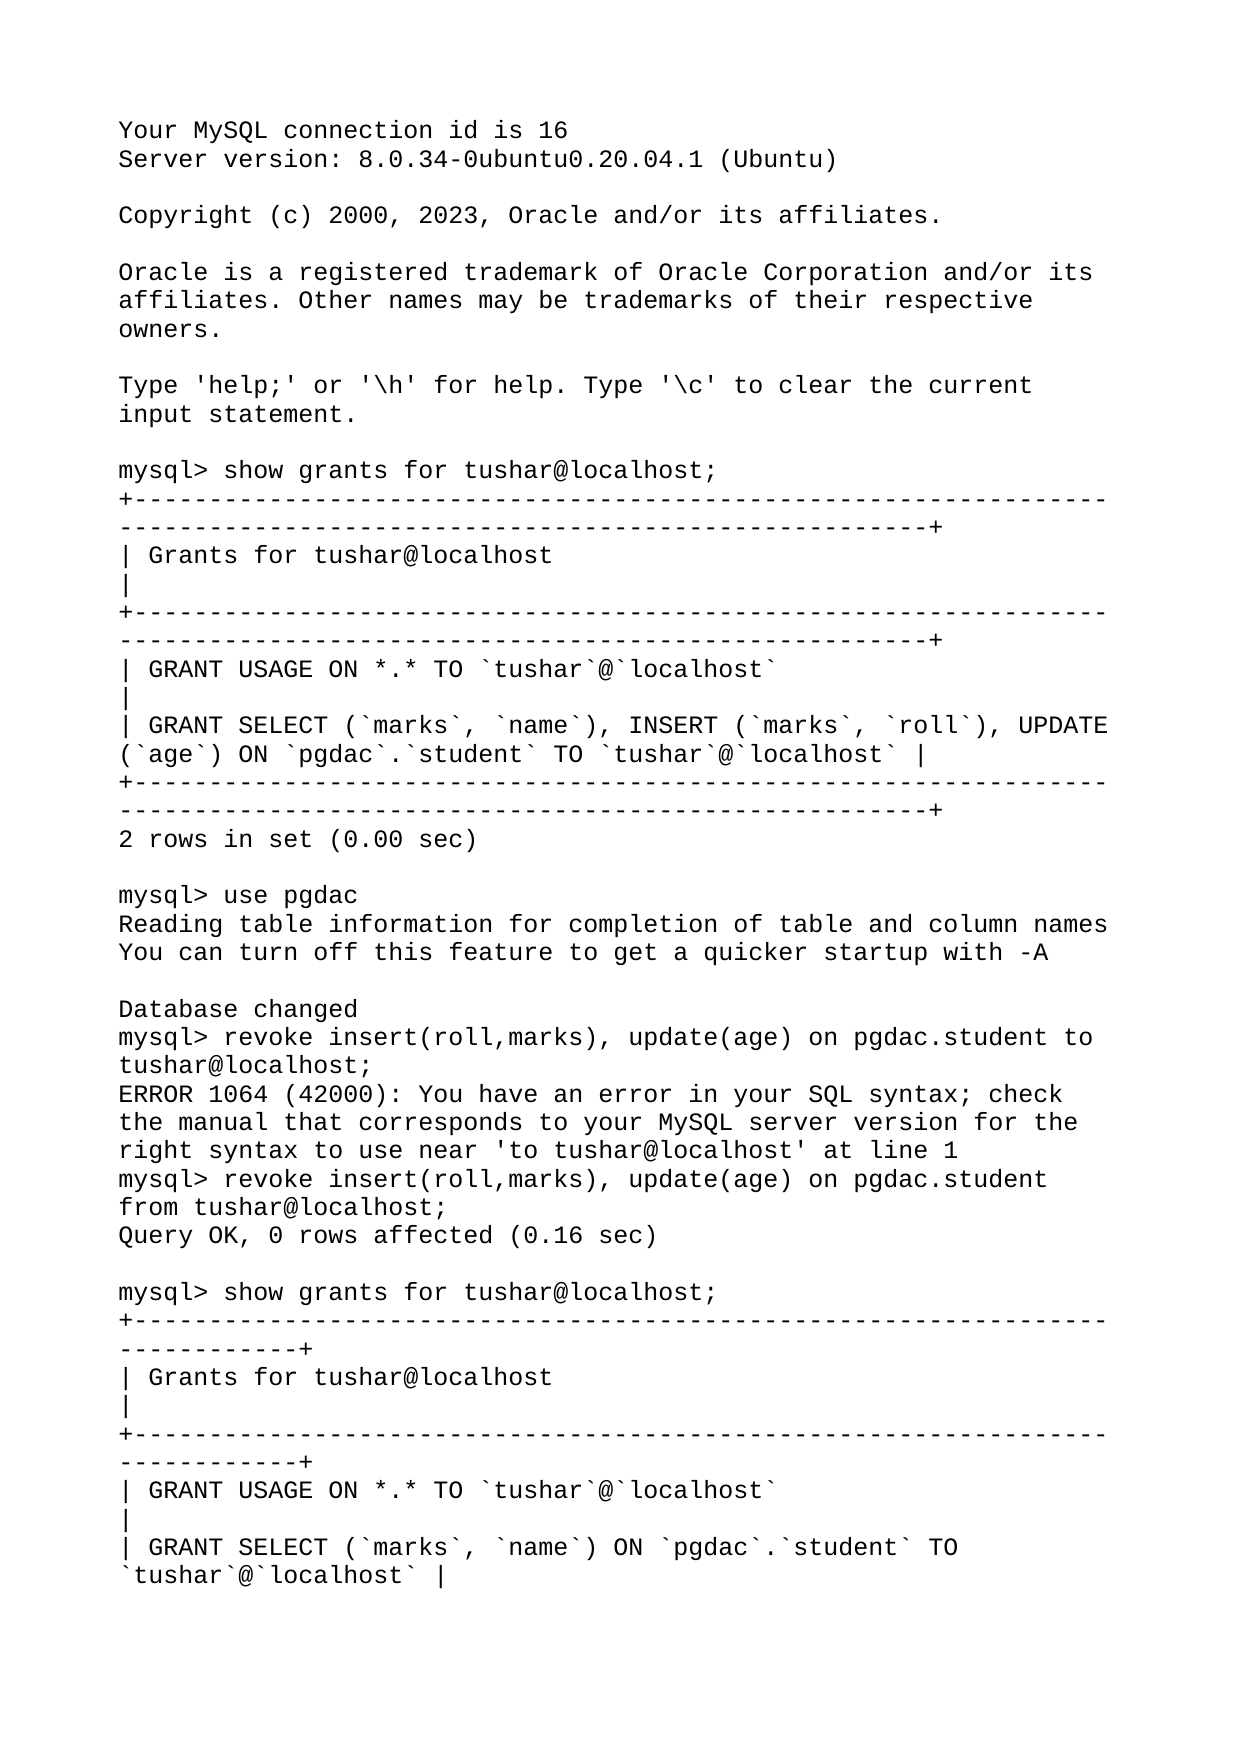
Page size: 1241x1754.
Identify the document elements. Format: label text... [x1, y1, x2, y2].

text Type 'help;' or '\h' for help. Type '\c' to clear the current input statement. [118, 373, 1122, 430]
text Reading table information for completion of table and column names [118, 911, 1122, 940]
text +-----------------------------------------------------------------------------------------------------------------------+ [118, 600, 1122, 656]
text | GRANT USAGE ON *.* TO `tushar`@`localhost` | [118, 656, 1122, 713]
text +-----------------------------------------------------------------------------------------------------------------------+ [118, 770, 1122, 826]
text mysql> revoke insert(roll,marks), update(age) on pgdac.student to [118, 1025, 1122, 1053]
text tushar@localhost; [118, 1053, 1122, 1081]
text Query OK, 0 rows affected (0.16 sec) [118, 1223, 1122, 1251]
text Server version: 8.0.34-0ubuntu0.20.04.1 (Ubuntu) [118, 146, 1122, 175]
text affiliates. Other names may be trademarks of their respective [118, 288, 1122, 316]
text +-----------------------------------------------------------------------------+ [118, 1421, 1122, 1478]
text owners. [118, 316, 1122, 345]
text Database changed [118, 996, 1122, 1025]
text | Grants for tushar@localhost | [118, 1365, 1122, 1421]
text Your MySQL connection id is 16 [118, 118, 1122, 146]
text mysql> show grants for tushar@localhost; [118, 458, 1122, 486]
text Copyright (c) 2000, 2023, Oracle and/or its affiliates. [118, 203, 1122, 231]
text mysql> show grants for tushar@localhost; [118, 1280, 1122, 1308]
text +-----------------------------------------------------------------------------+ [118, 1308, 1122, 1365]
text mysql> revoke insert(roll,marks), update(age) on pgdac.student from tushar@localhost; [118, 1166, 1122, 1223]
text Oracle is a registered trademark of Oracle Corporation and/or its [118, 260, 1122, 288]
text | GRANT USAGE ON *.* TO `tushar`@`localhost` | [118, 1478, 1122, 1535]
text +-----------------------------------------------------------------------------------------------------------------------+ [118, 486, 1122, 543]
text You can turn off this feature to get a quicker startup with -A [118, 940, 1122, 968]
text 2 rows in set (0.00 sec) [118, 826, 1122, 855]
text | GRANT SELECT (`marks`, `name`) ON `pgdac`.`student` TO `tushar`@`localhost` | [118, 1535, 1122, 1591]
text | Grants for tushar@localhost | [118, 543, 1122, 600]
text | GRANT SELECT (`marks`, `name`), INSERT (`marks`, `roll`), UPDATE (`age`) ON `pgdac`.`student` TO `tushar`@`localhost` | [118, 713, 1122, 770]
text mysql> use pgdac [118, 883, 1122, 911]
text ERROR 1064 (42000): You have an error in your SQL syntax; check the manual that corresponds to your MySQL server version for the right syntax to use near 'to tushar@localhost' at line 1 [118, 1081, 1122, 1166]
